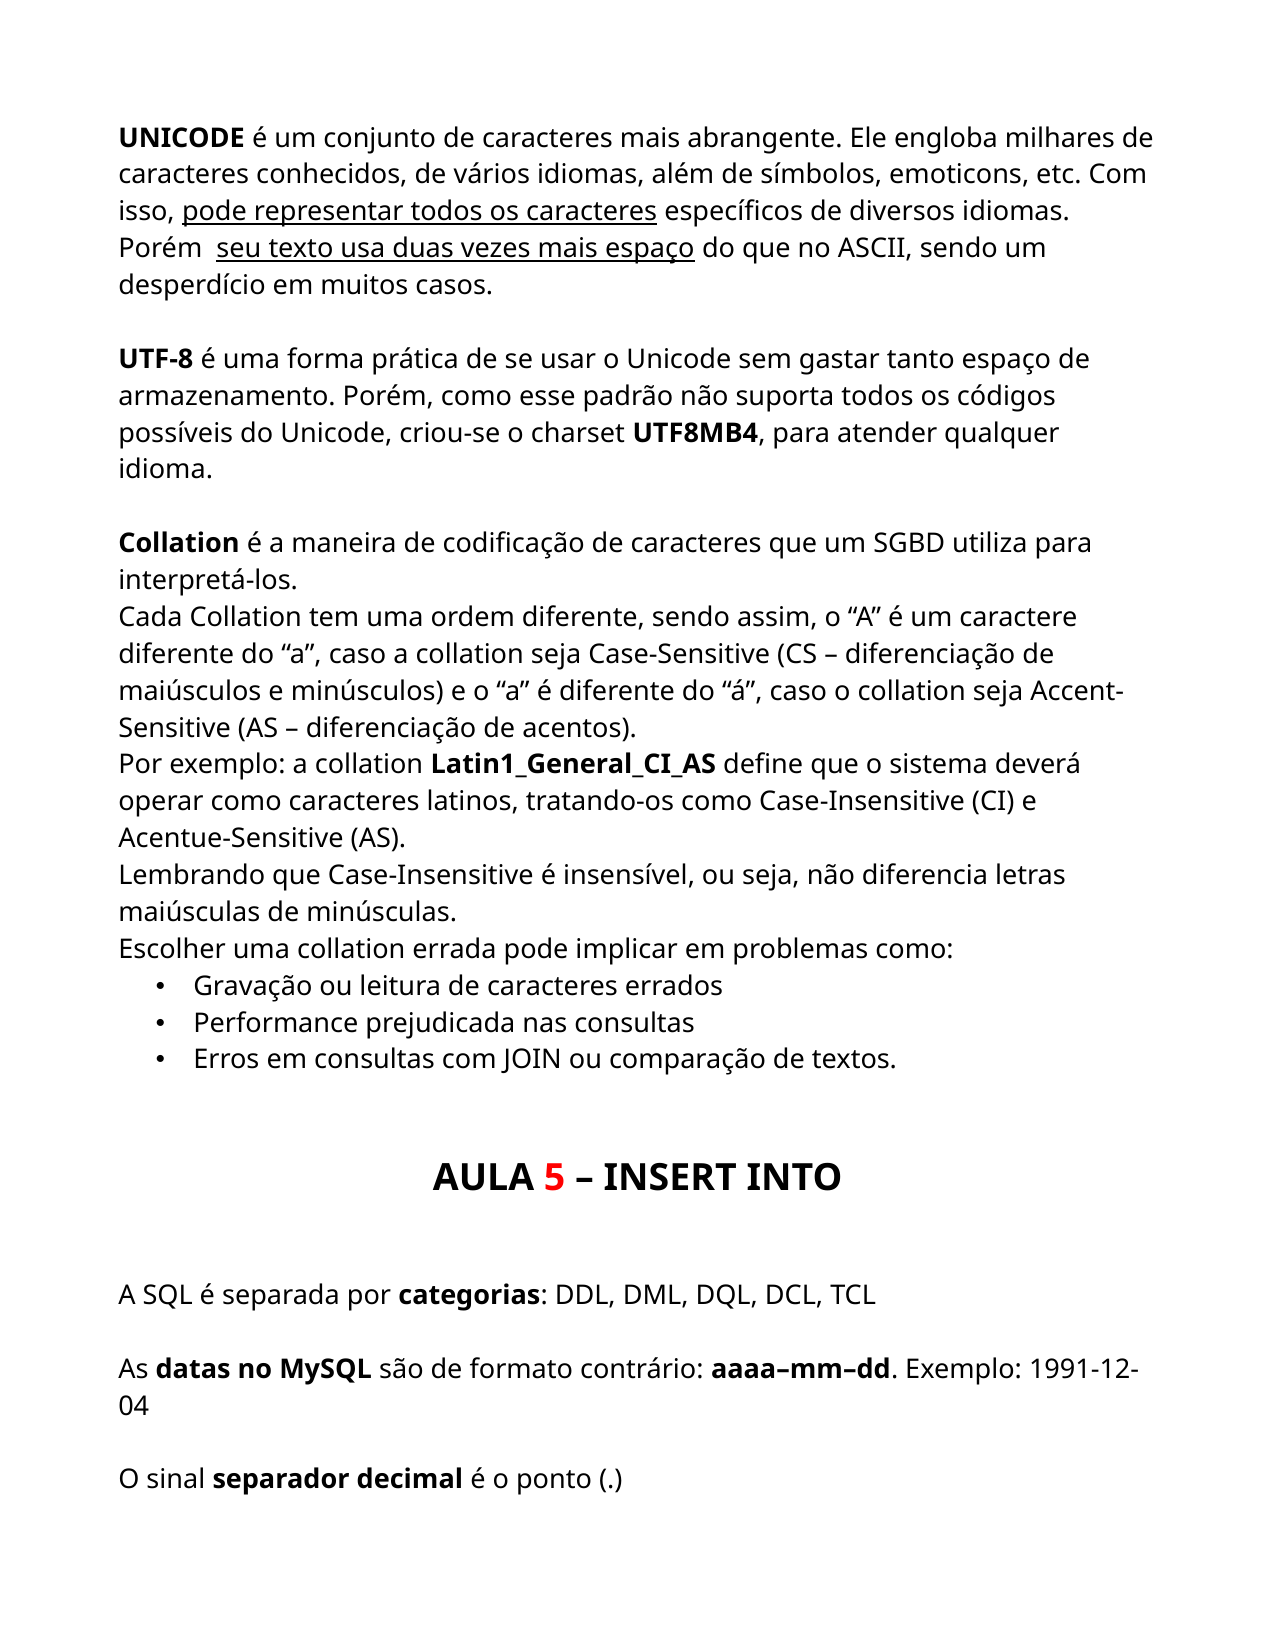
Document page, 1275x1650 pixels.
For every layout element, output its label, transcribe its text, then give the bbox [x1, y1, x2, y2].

text Collation é a maneira de codificação de caracteres que um SGBD utiliza para interpretá-los. [118, 524, 1157, 597]
text Cada Collation tem uma ordem diferente, sendo assim, o “A” é um caractere diferente do “a”, caso a collation seja Case-Sensitive (CS – diferenciação de maiúsculos e minúsculos) e o “a” é diferente do “á”, caso o collation seja Accent-Sensitive (AS – diferenciação de acentos). [118, 597, 1157, 745]
list Gravação ou leitura de caracteres errados [156, 966, 1157, 1003]
list Erros em consultas com JOIN ou comparação de textos. [156, 1040, 1157, 1077]
text As datas no MySQL são de formato contrário: aaaa–mm–dd. Exemplo: 1991-12-04 [118, 1349, 1157, 1423]
text AULA 5 – INSERT INTO [118, 1151, 1157, 1202]
text UTF-8 é uma forma prática de se usar o Unicode sem gastar tanto espaço de armazenamento. Porém, como esse padrão não suporta todos os códigos possíveis do Unicode, criou-se o charset UTF8MB4, para atender qualquer idioma. [118, 339, 1157, 487]
text Lembrando que Case-Insensitive é insensível, ou seja, não diferencia letras maiúsculas de minúsculas. [118, 856, 1157, 929]
text O sinal separador decimal é o ponto (.) [118, 1460, 1157, 1497]
text Escolher uma collation errada pode implicar em problemas como: [118, 929, 1157, 966]
text Por exemplo: a collation Latin1_General_CI_AS define que o sistema deverá operar como caracteres latinos, tratando-os como Case-Insensitive (CI) e Acentue-Sensitive (AS). [118, 745, 1157, 856]
text A SQL é separada por categorias: DDL, DML, DQL, DCL, TCL [118, 1275, 1157, 1312]
list Performance prejudicada nas consultas [156, 1003, 1157, 1040]
text UNICODE é um conjunto de caracteres mais abrangente. Ele engloba milhares de caracteres conhecidos, de vários idiomas, além de símbolos, emoticons, etc. Com isso, pode representar todos os caracteres específicos de diversos idiomas. Porém seu texto usa duas vezes mais espaço do que no ASCII, sendo um desperdício em muitos casos. [118, 118, 1157, 302]
